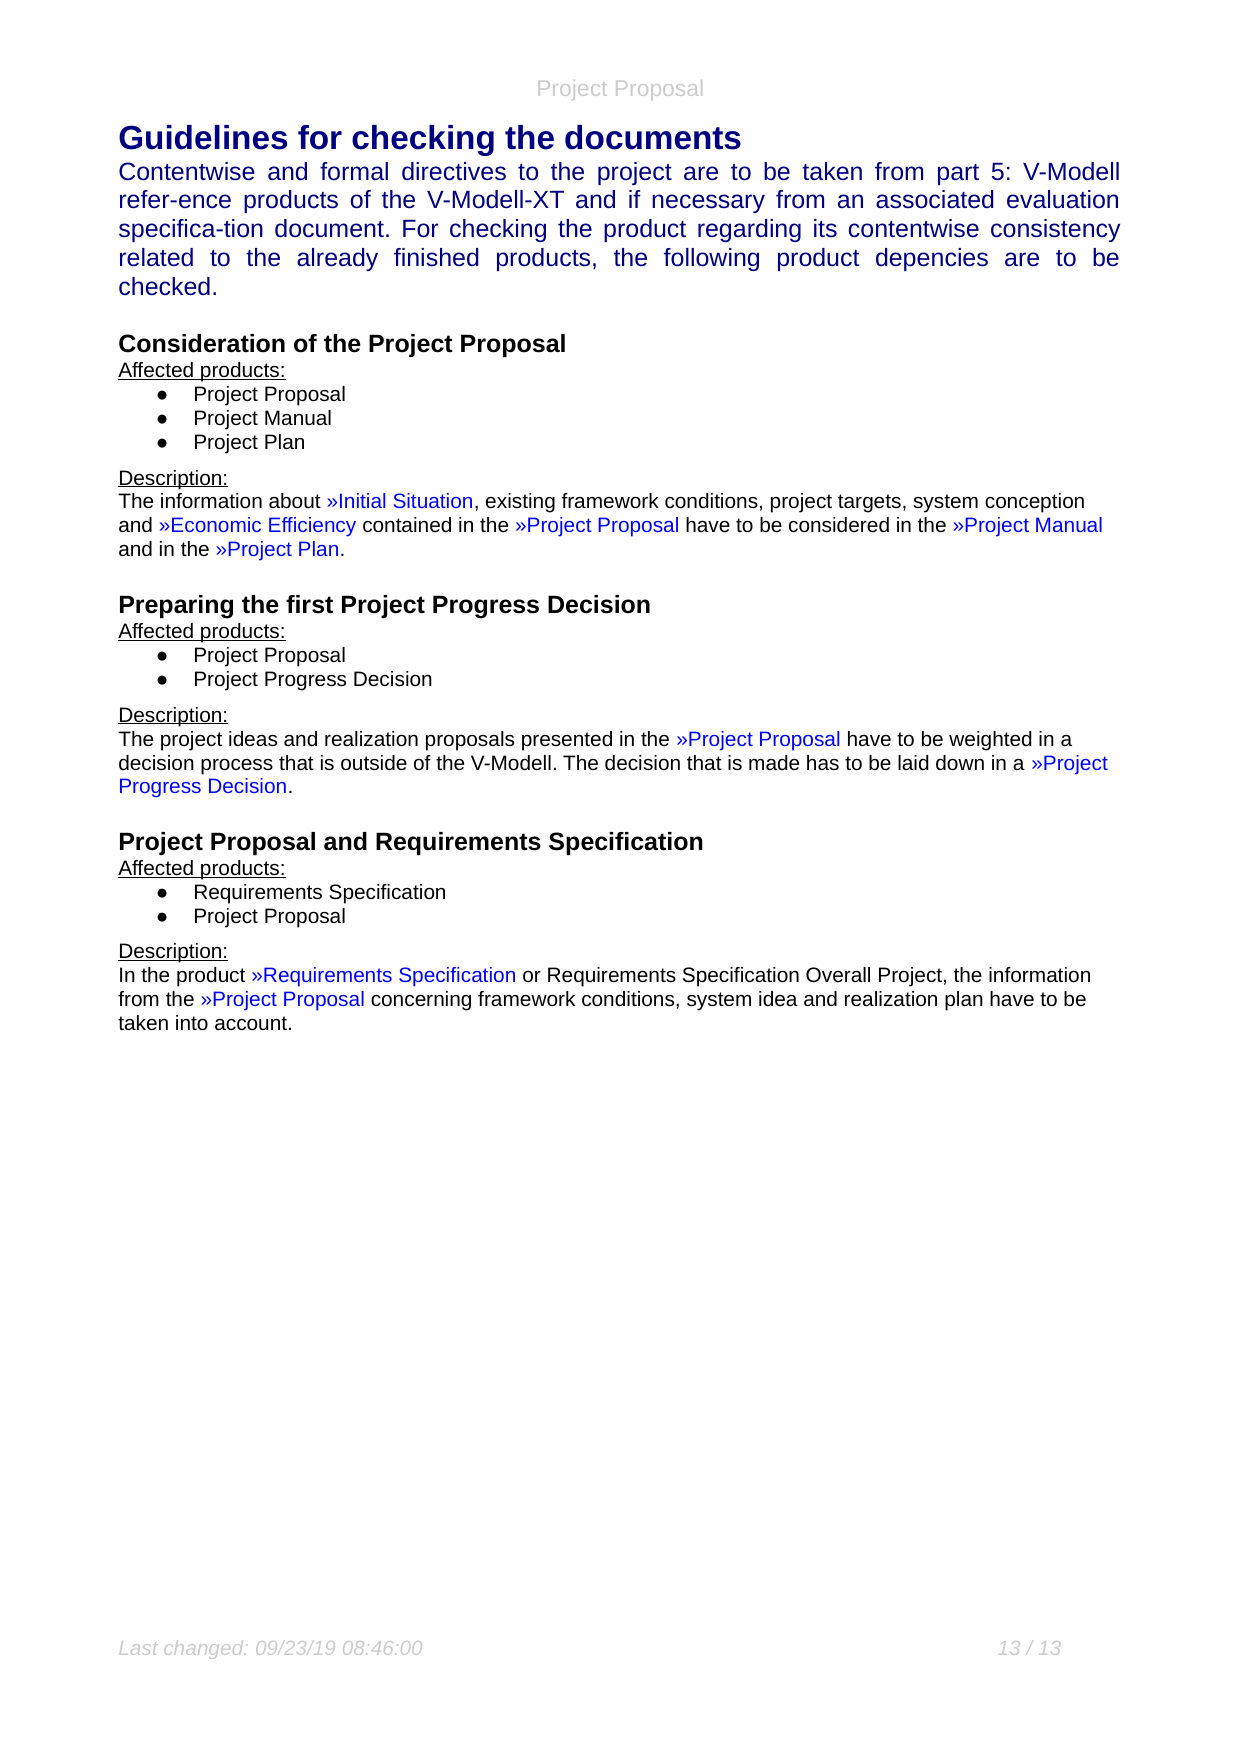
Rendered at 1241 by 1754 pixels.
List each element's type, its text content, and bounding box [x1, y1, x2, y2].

text In the product »Requirements Specification or Requirements Specification Overall Project, the information from the »Project Proposal concerning framework conditions, system idea and realization plan have to be taken into account. [118, 963, 1122, 1035]
list Project Manual [156, 406, 1122, 430]
text Consideration of the Project Proposal [118, 329, 1122, 358]
text The project ideas and realization proposals presented in the »Project Proposal have to be weighted in a decision process that is outside of the V-Modell. The decision that is made has to be laid down in a »Project Progress Decision. [118, 726, 1122, 798]
text Project Proposal and Requirements Specification [118, 827, 1122, 856]
text Affected products: [118, 619, 1122, 643]
text Affected products: [118, 358, 1122, 382]
list Project Progress Decision [156, 667, 1122, 691]
list Project Proposal [156, 643, 1122, 667]
list Project Proposal [156, 904, 1122, 928]
list Project Plan [156, 430, 1122, 454]
text Contentwise and formal directives to the project are to be taken from part 5: V-Modell refer-ence products of the V-Modell-XT and if necessary from an associated evaluation specifica-tion document. For checking the product regarding its contentwise consistency related to the already finished products, the following product depencies are to be checked. [118, 157, 1122, 300]
text Description: [118, 939, 1122, 963]
text Description: [118, 465, 1122, 489]
text Preparing the first Project Progress Decision [118, 590, 1122, 619]
text Guidelines for checking the documents [118, 118, 1122, 157]
text Description: [118, 702, 1122, 726]
text The information about »Initial Situation, existing framework conditions, project targets, system conception and »Economic Efficiency contained in the »Project Proposal have to be considered in the »Project Manual and in the »Project Plan. [118, 489, 1122, 561]
list Project Proposal [156, 382, 1122, 406]
text Affected products: [118, 856, 1122, 880]
list Requirements Specification [156, 880, 1122, 904]
